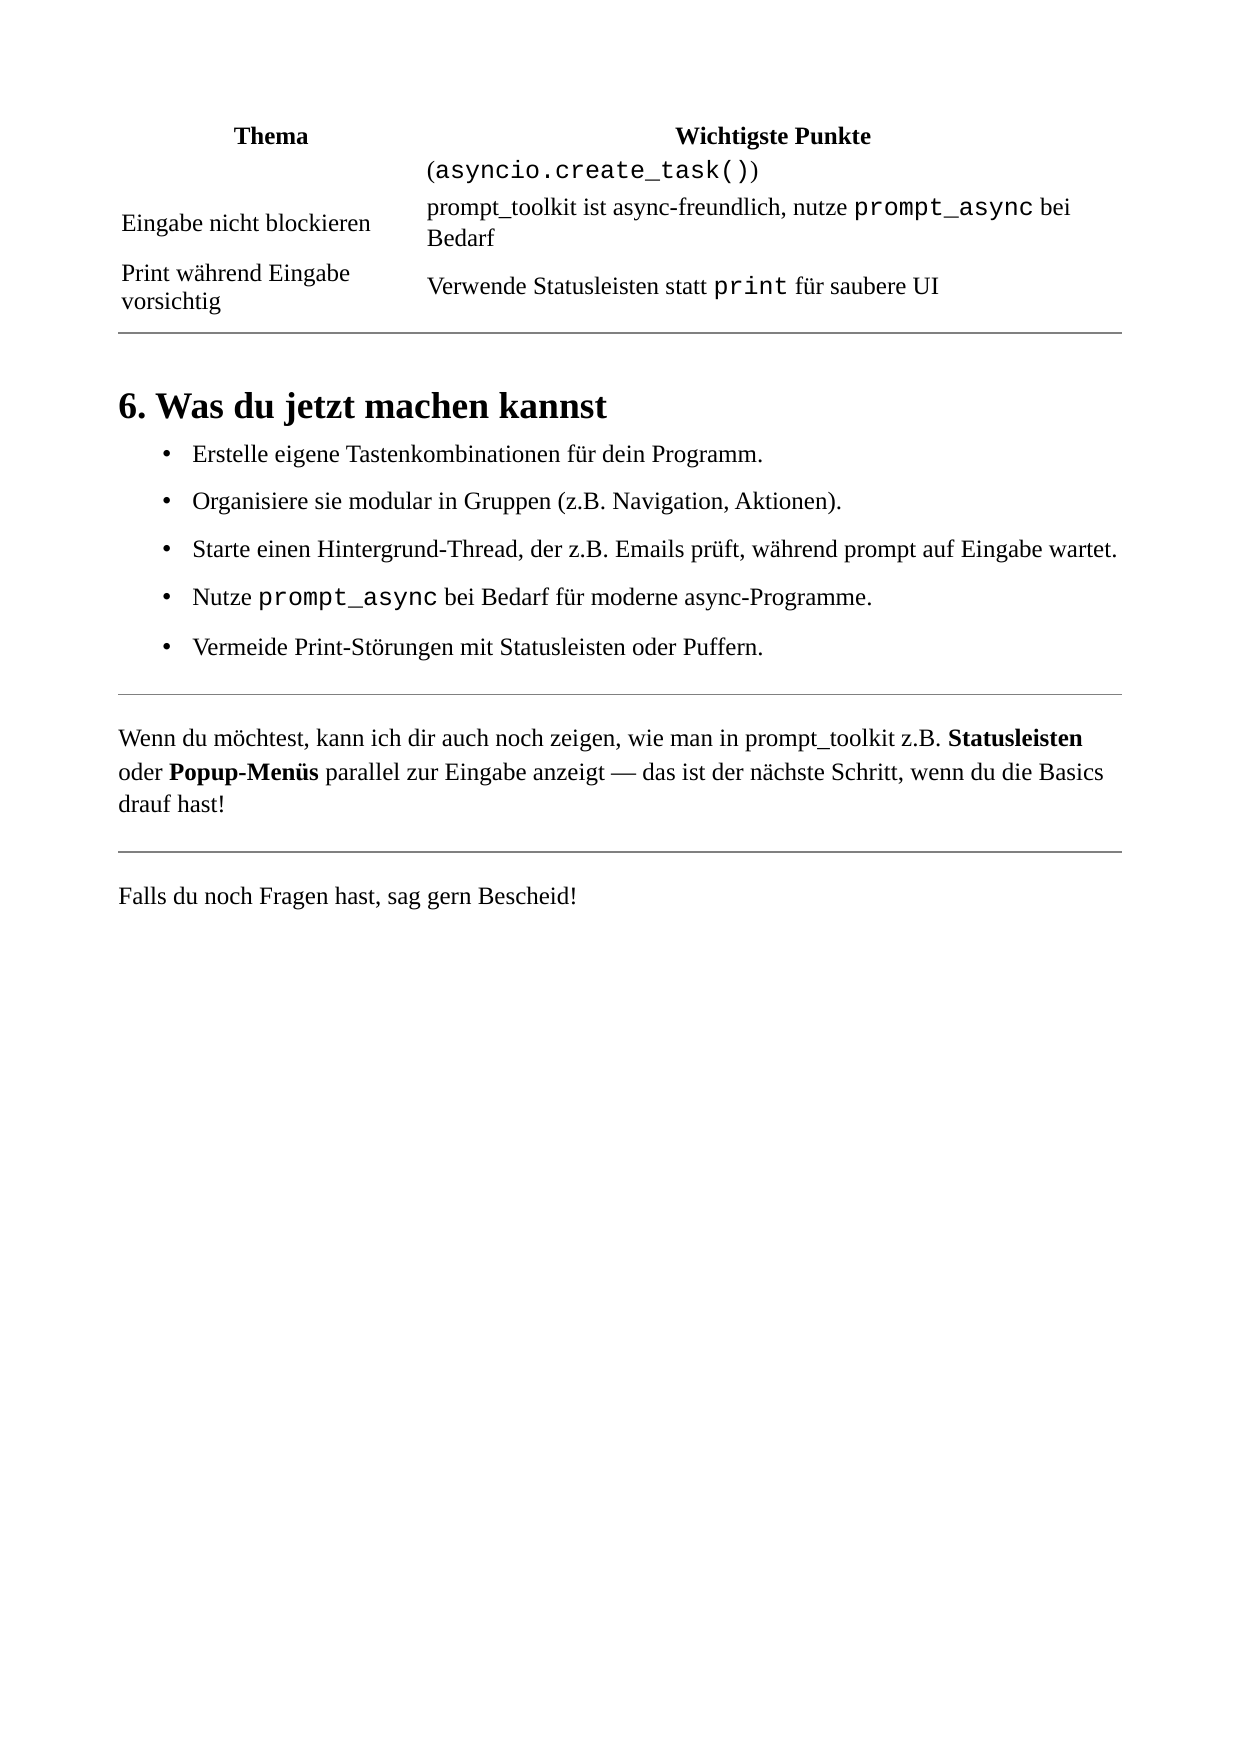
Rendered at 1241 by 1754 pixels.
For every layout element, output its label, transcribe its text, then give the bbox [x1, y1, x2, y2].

table_cell [118, 153, 424, 189]
list Starte einen Hintergrund-Thread, der z.B. Emails prüft, während prompt auf Eingabe wartet. [162, 534, 1122, 563]
table_cell Eingabe nicht blockieren [118, 189, 424, 255]
table_header Thema [118, 118, 424, 153]
table_cell prompt_toolkit ist async-freundlich, nutze prompt_async bei Bedarf [424, 189, 1122, 255]
table_cell Verwende Statusleisten statt print für saubere UI [424, 255, 1122, 318]
text Wenn du möchtest, kann ich dir auch noch zeigen, wie man in prompt_toolkit z.B. Statusleisten oder Popup-Menüs parallel zur Eingabe anzeigt — das ist der nächste Schritt, wenn du die Basics drauf hast! [118, 723, 1122, 818]
list Nutze prompt_async bei Bedarf für moderne async-Programme. [162, 582, 1122, 612]
table_header Wichtigste Punkte [424, 118, 1122, 153]
subtitle 6. Was du jetzt machen kannst [118, 383, 1122, 426]
list Organisiere sie modular in Gruppen (z.B. Navigation, Aktionen). [162, 486, 1122, 515]
table_cell (asyncio.create_task()) [424, 153, 1122, 189]
list Vermeide Print-Störungen mit Statusleisten oder Puffern. [162, 632, 1122, 660]
list Erstelle eigene Tastenkombinationen für dein Programm. [162, 439, 1122, 468]
text Falls du noch Fragen hast, sag gern Bescheid! [118, 881, 1122, 910]
table_cell Print während Eingabe vorsichtig [118, 255, 424, 318]
